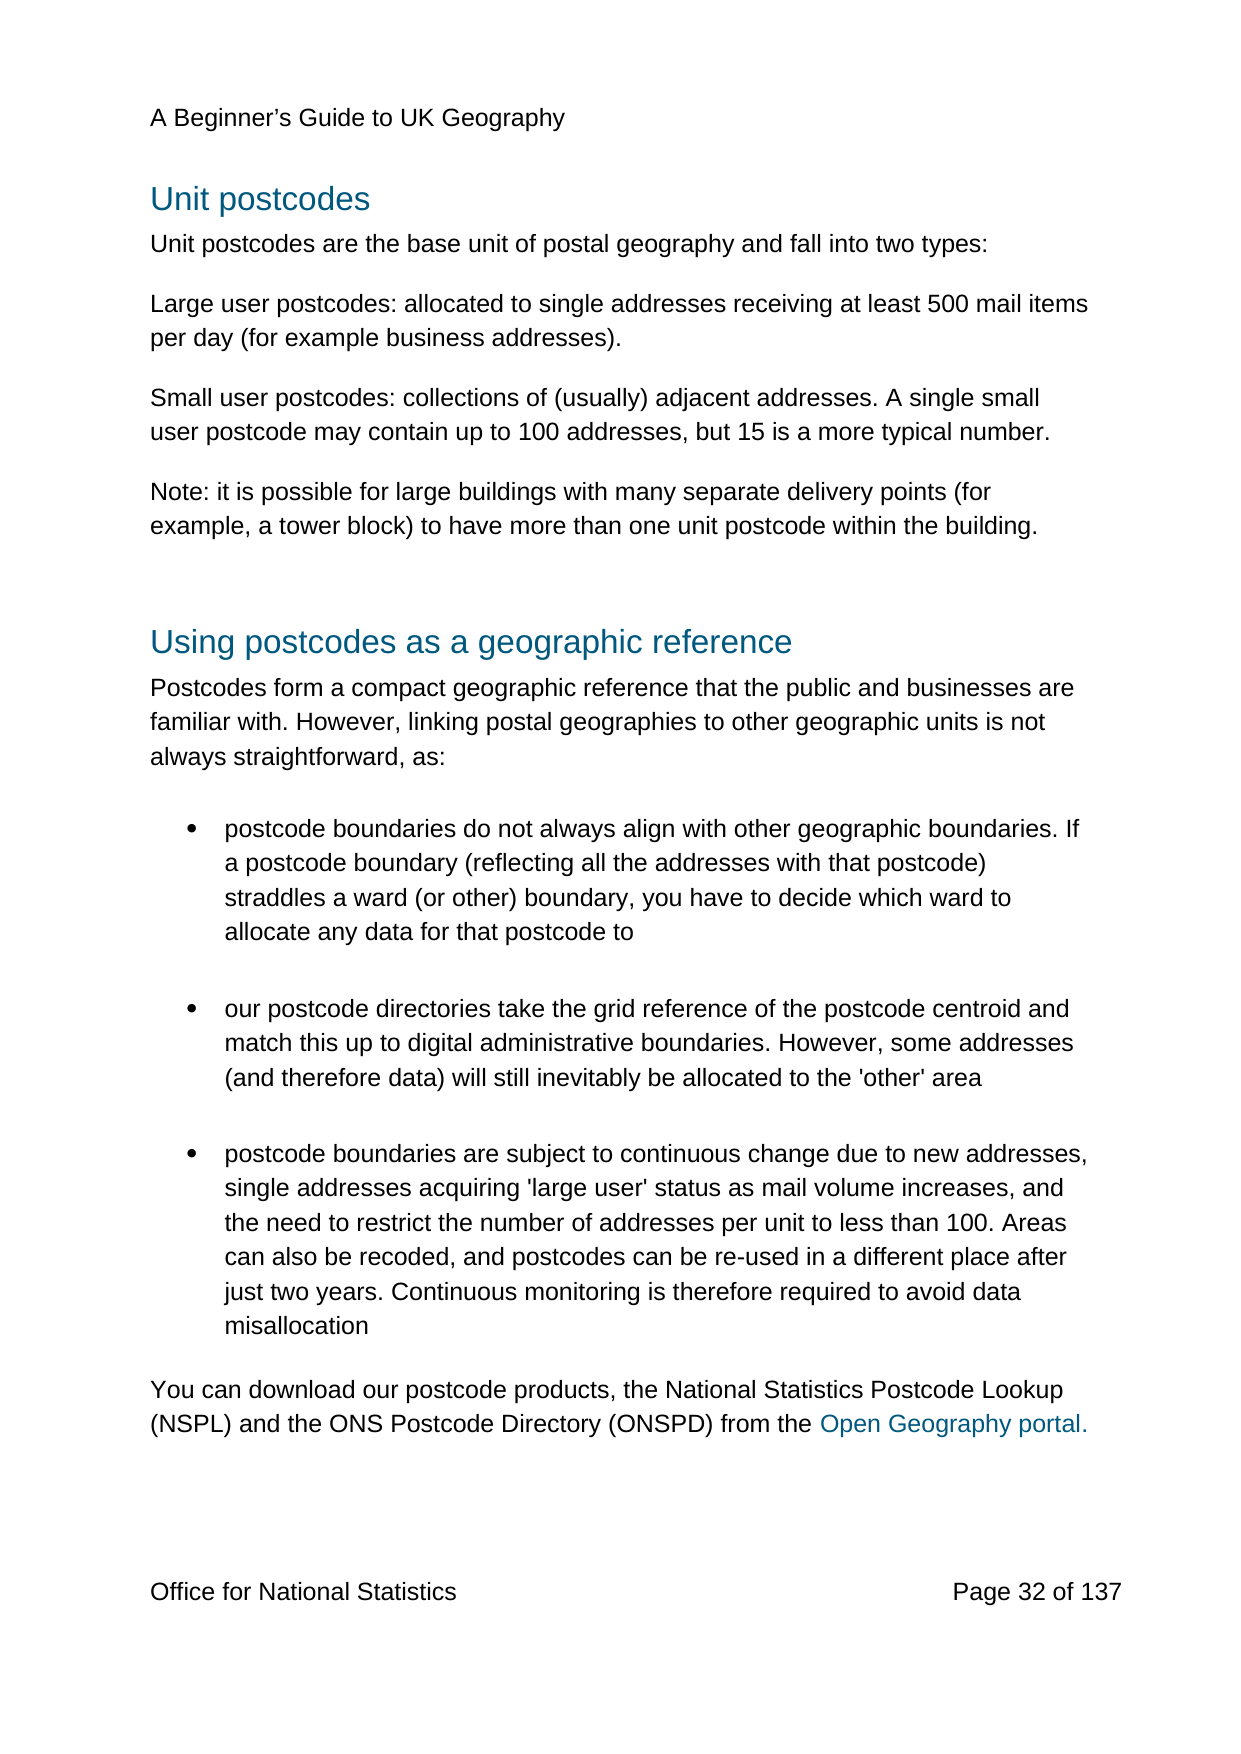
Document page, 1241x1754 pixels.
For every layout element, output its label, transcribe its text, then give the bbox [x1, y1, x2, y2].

list our postcode directories take the grid reference of the postcode centroid and match this up to digital administrative boundaries. However, some addresses (and therefore data) will still inevitably be allocated to the 'other' area [187, 993, 1095, 1091]
text Postcodes form a compact geographic reference that the public and businesses are familiar with. However, linking postal geographies to other geographic units is not always straightforward, as: [150, 673, 1095, 771]
list postcode boundaries do not always align with other geographic boundaries. If a postcode boundary (reflecting all the addresses with that postcode) straddles a ward (or other) boundary, you have to decide which ward to allocate any data for that postcode to [187, 814, 1095, 946]
subtitle Using postcodes as a geographic reference [150, 622, 1095, 660]
text You can download our postcode products, the National Statistics Postcode Lookup (NSPL) and the ONS Postcode Directory (ONSPD) from the Open Geography portal. [150, 1375, 1095, 1438]
list postcode boundaries are subject to continuous change due to new addresses, single addresses acquiring 'large user' status as mail volume increases, and the need to restrict the number of addresses per unit to less than 100. Areas can also be recoded, and postcodes can be re-used in a different place after just two years. Continuous monitoring is therefore required to avoid data misallocation [187, 1139, 1095, 1340]
subtitle Unit postcodes [150, 178, 1095, 217]
text Note: it is possible for large buildings with many separate delivery points (for example, a tower block) to have more than one unit postcode within the building. [150, 477, 1095, 540]
text Small user postcodes: collections of (usually) adjacent addresses. A single small user postcode may contain up to 100 addresses, but 15 is a more typical number. [150, 383, 1095, 446]
text Unit postcodes are the base unit of postal geography and fall into two types: [150, 229, 1095, 258]
text Large user postcodes: allocated to single addresses receiving at least 500 mail items per day (for example business addresses). [150, 289, 1095, 352]
